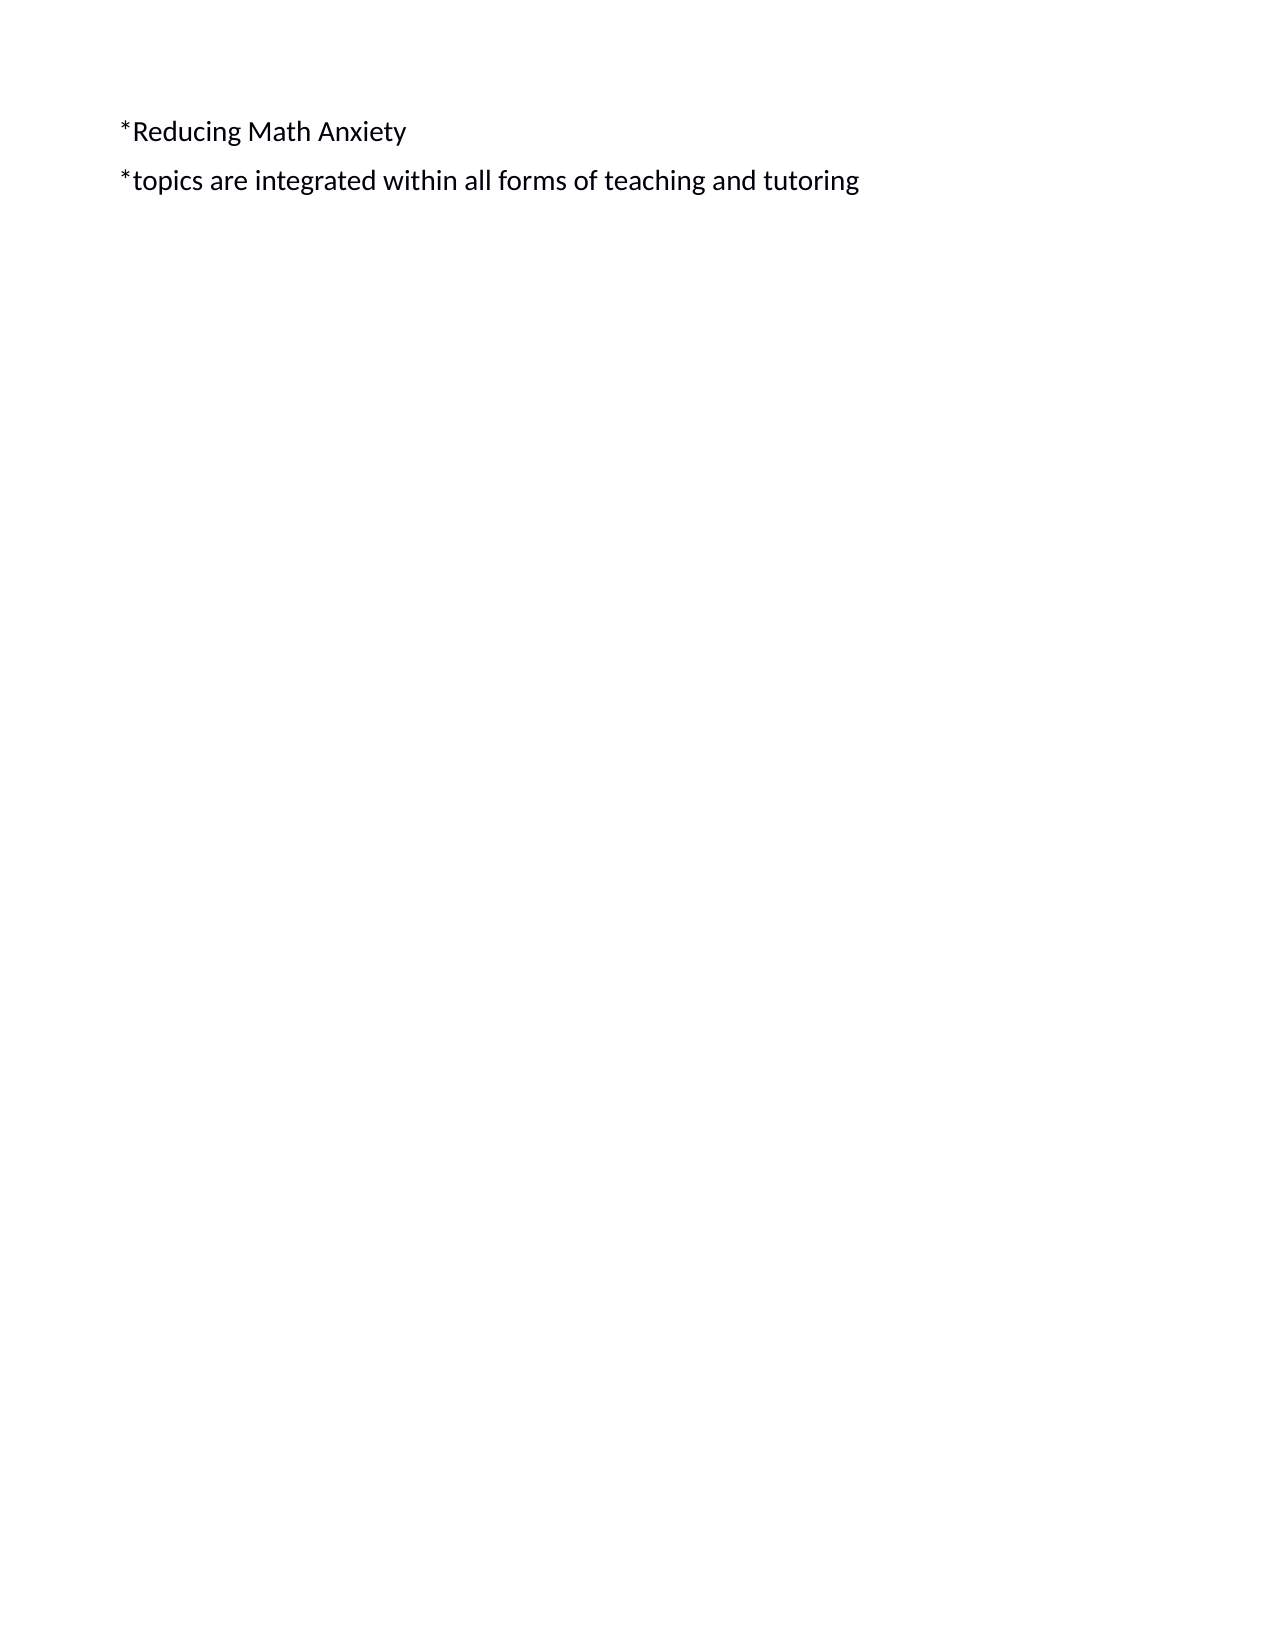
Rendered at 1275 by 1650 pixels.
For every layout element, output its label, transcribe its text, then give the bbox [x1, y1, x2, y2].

text *Reducing Math Anxiety [118, 118, 1157, 147]
text *topics are integrated within all forms of teaching and tutoring [118, 168, 1157, 196]
